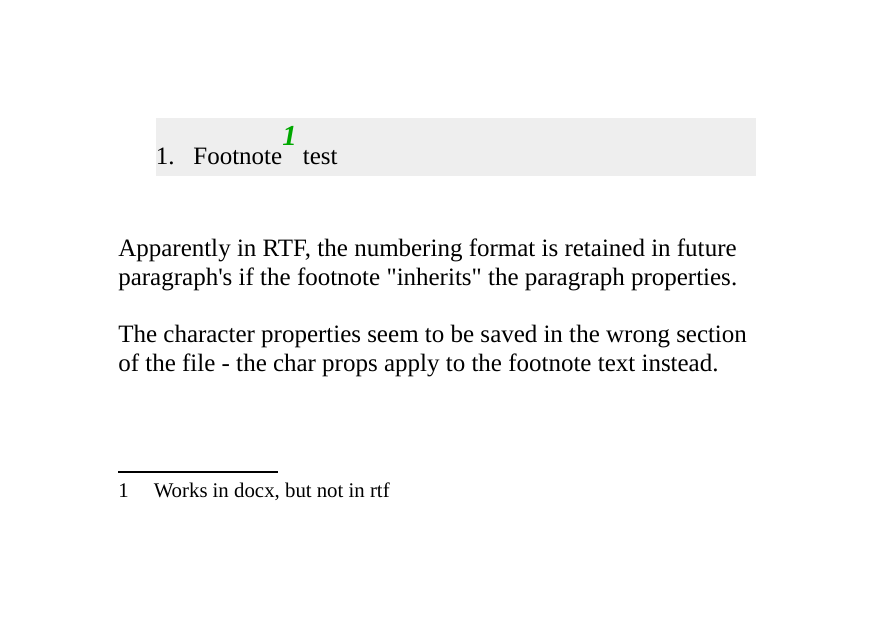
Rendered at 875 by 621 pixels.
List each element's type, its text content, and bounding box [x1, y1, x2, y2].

text The character properties seem to be saved in the wrong section of the file - the char props apply to the footnote text instead. [118, 319, 756, 377]
text Apparently in RTF, the numbering format is retained in future paragraph's if the footnote "inherits" the paragraph properties. [118, 233, 756, 291]
list Footnote test [156, 118, 756, 176]
list Works in docx, but not in rtf [118, 478, 756, 502]
